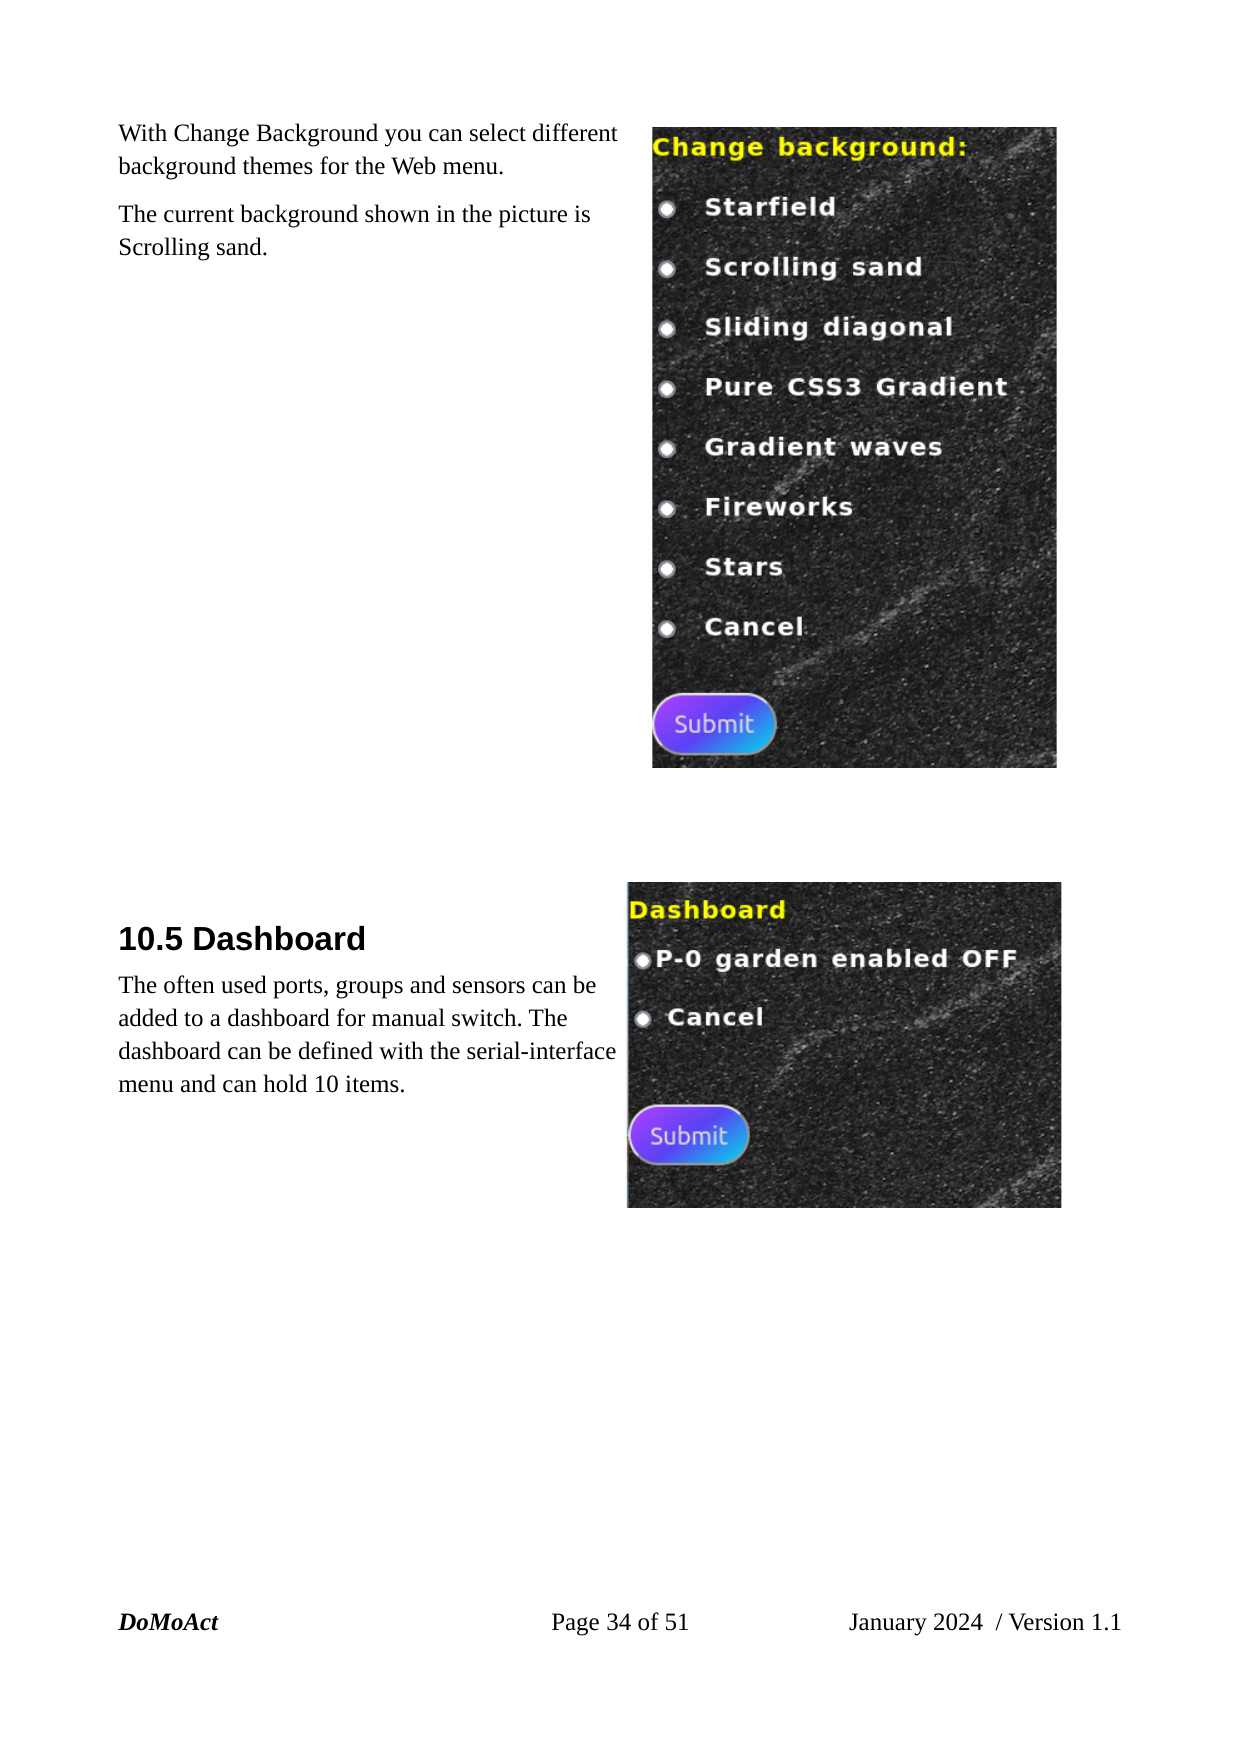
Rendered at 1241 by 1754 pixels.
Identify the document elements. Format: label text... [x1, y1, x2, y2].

text [1062, 970, 1122, 1098]
text The current background shown in the picture is Scrolling sand. [118, 199, 652, 261]
text The often used ports, groups and sensors can be added to a dashboard for manual switch. The dashboard can be defined with the serial-interface menu and can hold 10 items. [118, 970, 626, 1098]
text [1057, 199, 1122, 261]
subtitle 10.5 Dashboard [118, 919, 626, 957]
picture [626, 882, 1062, 1208]
picture [652, 127, 1057, 768]
subtitle [1062, 919, 1122, 957]
text With Change Background you can select different background themes for the Web menu. [118, 118, 1122, 180]
